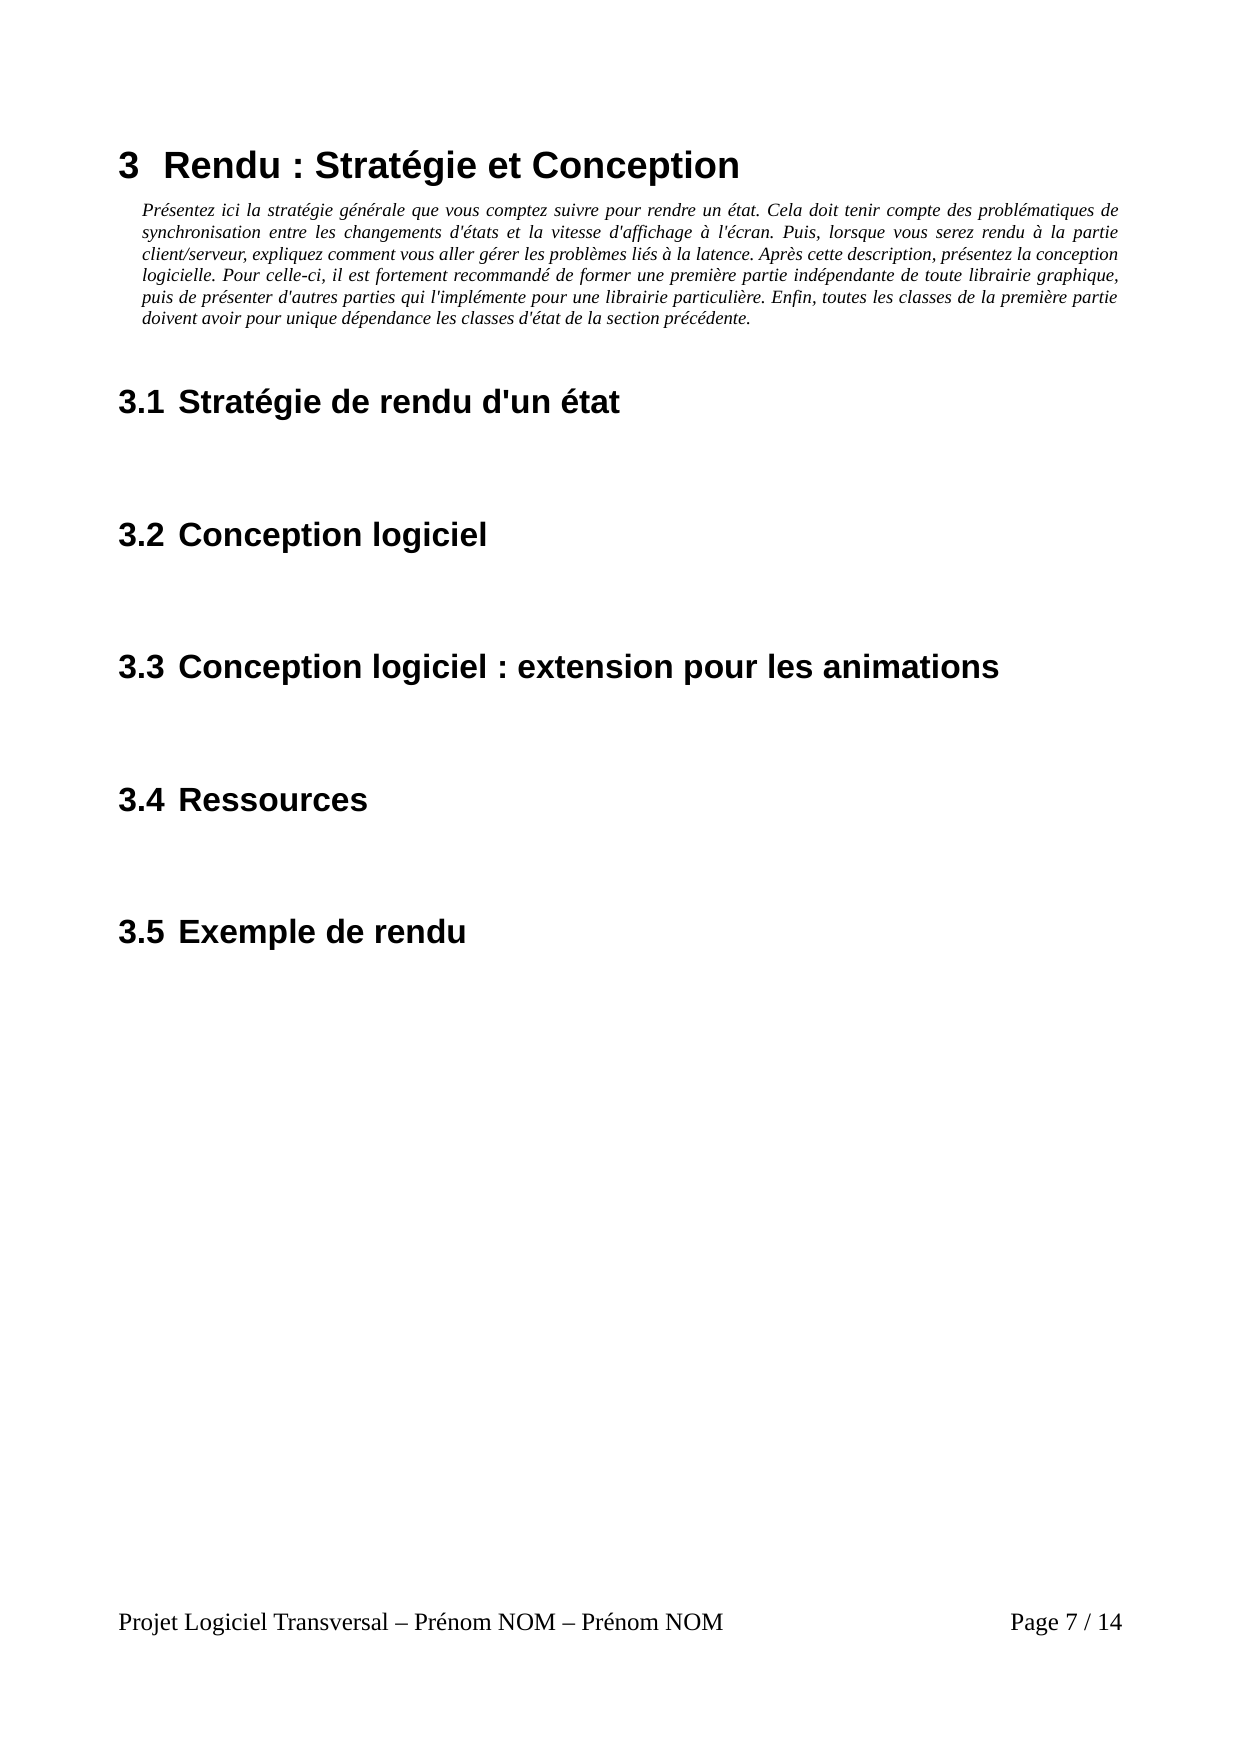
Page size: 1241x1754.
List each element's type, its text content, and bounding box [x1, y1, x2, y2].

subtitle Ressources [118, 779, 1122, 818]
subtitle Stratégie de rendu d'un état [118, 382, 1122, 421]
text Présentez ici la stratégie générale que vous comptez suivre pour rendre un état. Cela doit tenir compte des problématiques de synchronisation entre les changements d'états et la vitesse d'affichage à l'écran. Puis, lorsque vous serez rendu à la partie client/serveur, expliquez comment vous aller gérer les problèmes liés à la latence. Après cette description, présentez la conception logicielle. Pour celle-ci, il est fortement recommandé de former une première partie indépendante de toute librairie graphique, puis de présenter d'autres parties qui l'implémente pour une librairie particulière. Enfin, toutes les classes de la première partie doivent avoir pour unique dépendance les classes d'état de la section précédente. [142, 199, 1122, 329]
subtitle Rendu : Stratégie et Conception [118, 143, 1122, 187]
subtitle Conception logiciel [118, 515, 1122, 553]
subtitle Exemple de rendu [118, 912, 1122, 951]
subtitle Conception logiciel : extension pour les animations [118, 647, 1122, 686]
